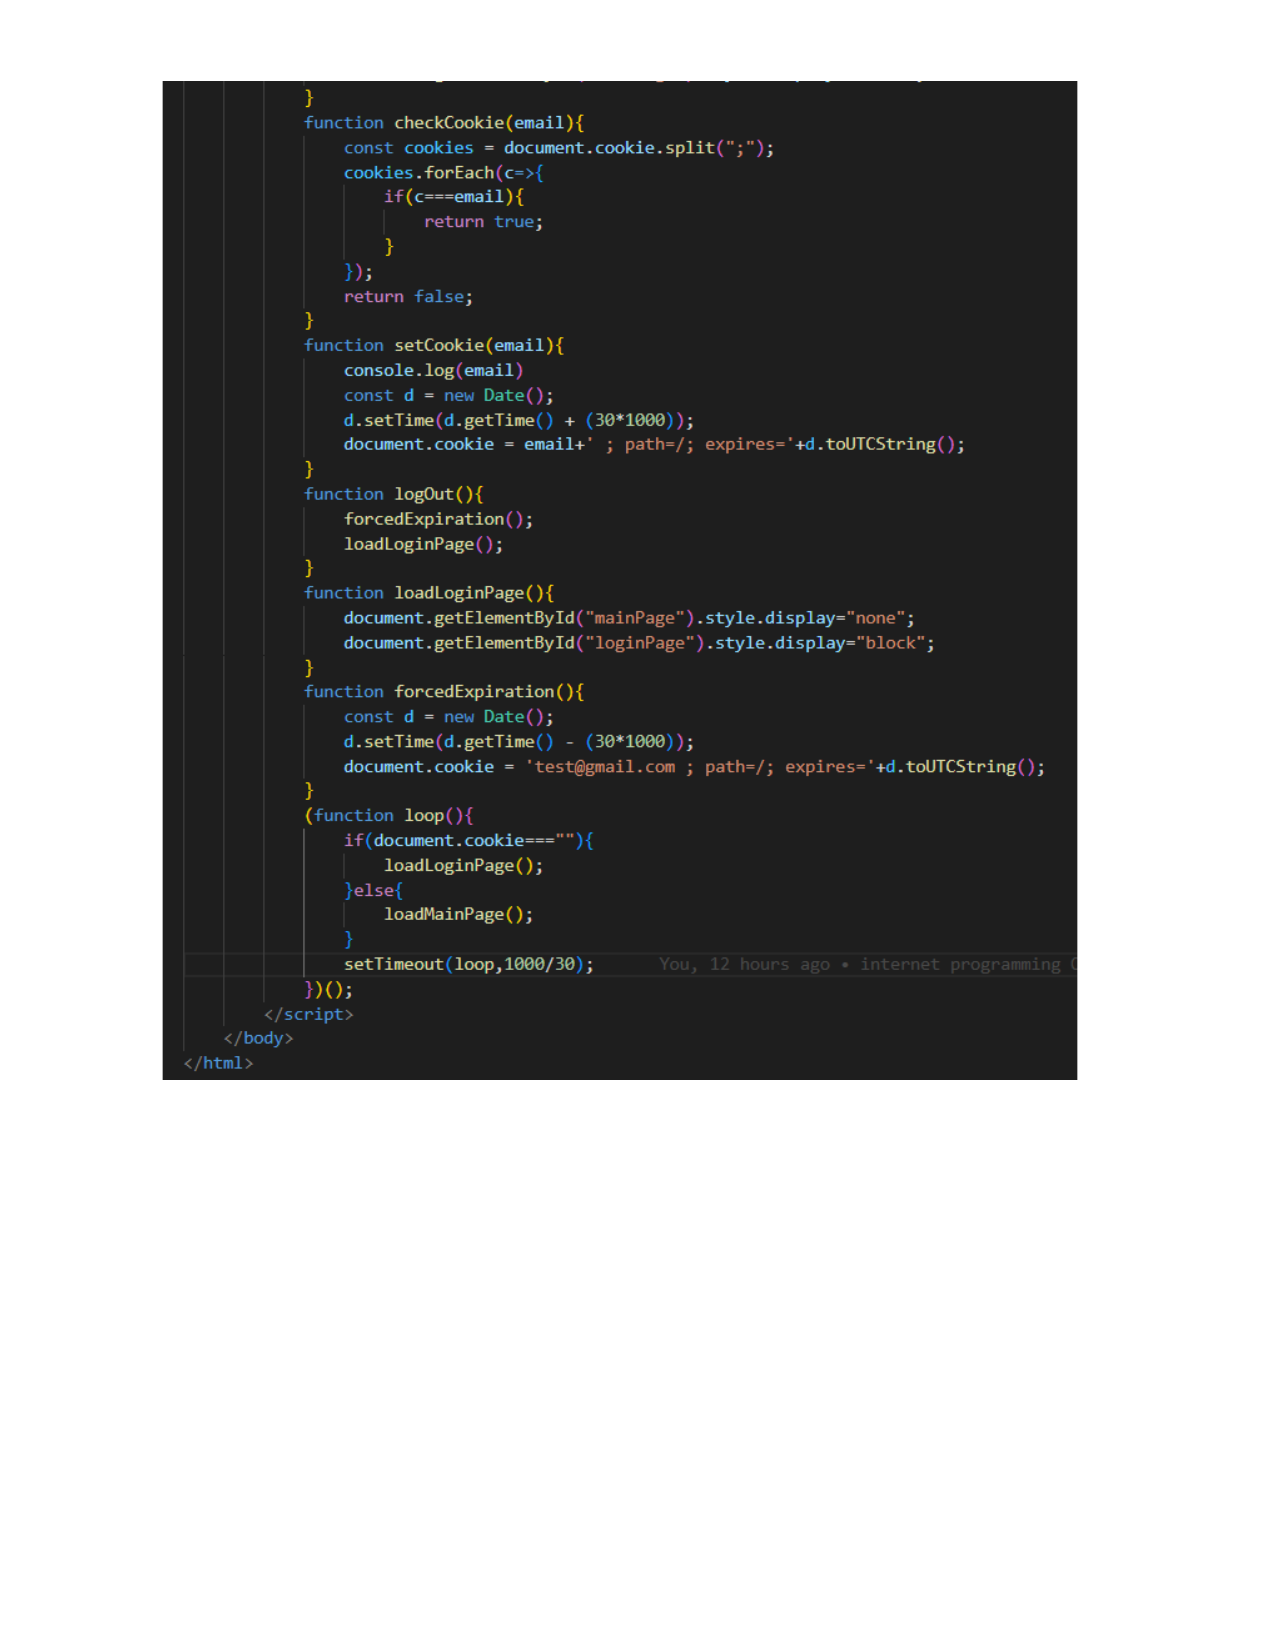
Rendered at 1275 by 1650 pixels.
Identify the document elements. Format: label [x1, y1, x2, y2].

picture [162, 81, 1078, 1080]
